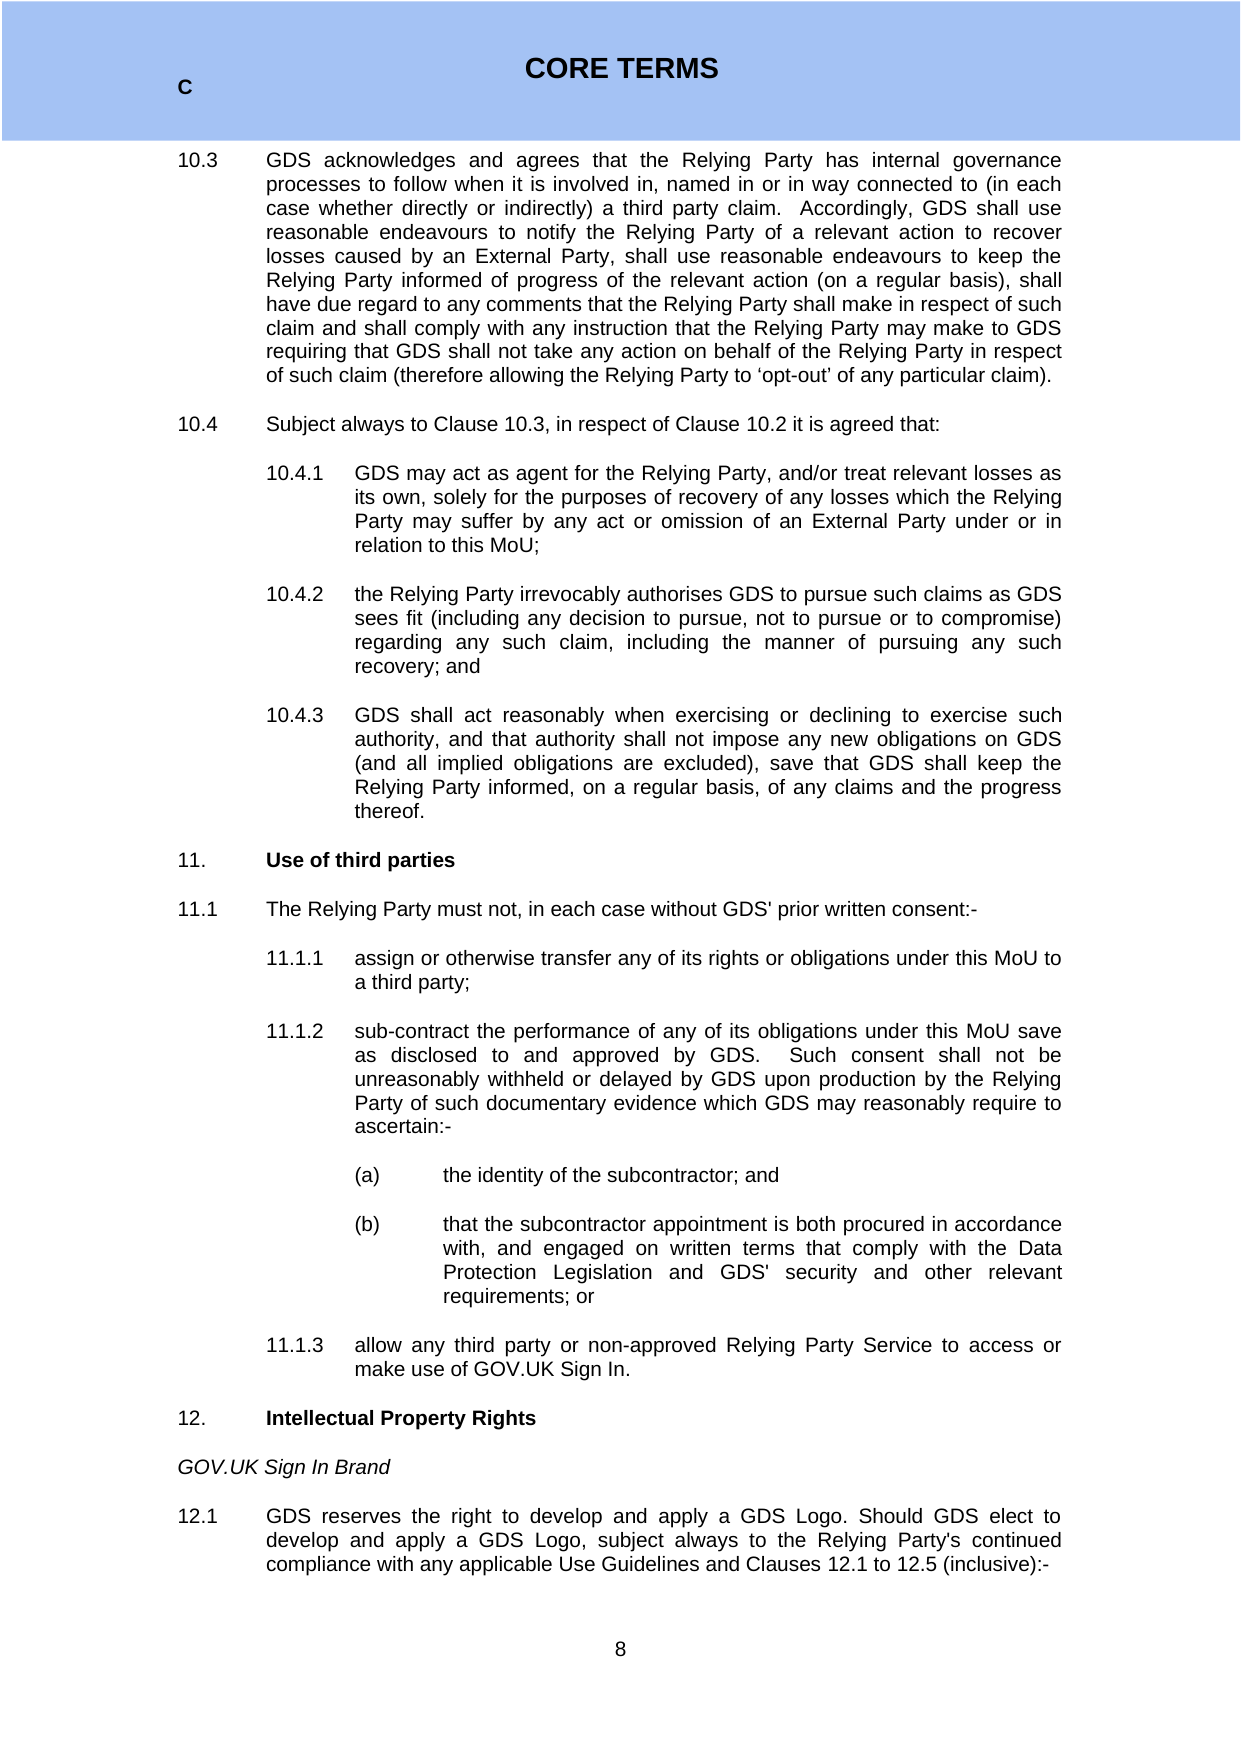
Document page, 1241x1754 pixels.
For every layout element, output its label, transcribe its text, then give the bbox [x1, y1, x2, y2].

subtitle Use of third parties [177, 848, 1063, 872]
list GDS acknowledges and agrees that the Relying Party has internal governance processes to follow when it is involved in, named in or in way connected to (in each case whether directly or indirectly) a third party claim. Accordingly, GDS shall use reasonable endeavours to notify the Relying Party of a relevant action to recover losses caused by an External Party, shall use reasonable endeavours to keep the Relying Party informed of progress of the relevant action (on a regular basis), shall have due regard to any comments that the Relying Party shall make in respect of such claim and shall comply with any instruction that the Relying Party may make to GDS requiring that GDS shall not take any action on behalf of the Relying Party in respect of such claim (therefore allowing the Relying Party to ‘opt-out’ of any particular claim). [177, 148, 1063, 387]
list Subject always to Clause 10.3, in respect of Clause 10.2 it is agreed that: [177, 412, 1063, 436]
subtitle Intellectual Property Rights [177, 1406, 1063, 1430]
list allow any third party or non-approved Relying Party Service to access or make use of GOV.UK Sign In. [266, 1333, 1063, 1381]
list GDS reserves the right to develop and apply a GDS Logo. Should GDS elect to develop and apply a GDS Logo, subject always to the Relying Party's continued compliance with any applicable Use Guidelines and Clauses 12.1 to 12.5 (inclusive):- [177, 1504, 1063, 1576]
list The Relying Party must not, in each case without GDS' prior written consent:- [177, 897, 1063, 921]
list the identity of the subcontractor; and [354, 1163, 1063, 1187]
list assign or otherwise transfer any of its rights or obligations under this MoU to a third party; [266, 946, 1063, 993]
list GDS shall act reasonably when exercising or declining to exercise such authority, and that authority shall not impose any new obligations on GDS (and all implied obligations are excluded), save that GDS shall keep the Relying Party informed, on a regular basis, of any claims and the progress thereof. [266, 703, 1063, 823]
list GDS may act as agent for the Relying Party, and/or treat relevant losses as its own, solely for the purposes of recovery of any losses which the Relying Party may suffer by any act or omission of an External Party under or in relation to this MoU; [266, 461, 1063, 557]
list sub-contract the performance of any of its obligations under this MoU save as disclosed to and approved by GDS. Such consent shall not be unreasonably withheld or delayed by GDS upon production by the Relying Party of such documentary evidence which GDS may reasonably require to ascertain:- [266, 1018, 1063, 1138]
list that the subcontractor appointment is both procured in accordance with, and engaged on written terms that comply with the Data Protection Legislation and GDS' security and other relevant requirements; or [354, 1212, 1063, 1308]
subtitle GOV.UK Sign In Brand [177, 1455, 1063, 1479]
list the Relying Party irrevocably authorises GDS to pursue such claims as GDS sees fit (including any decision to pursue, not to pursue or to compromise) regarding any such claim, including the manner of pursuing any such recovery; and [266, 582, 1063, 678]
